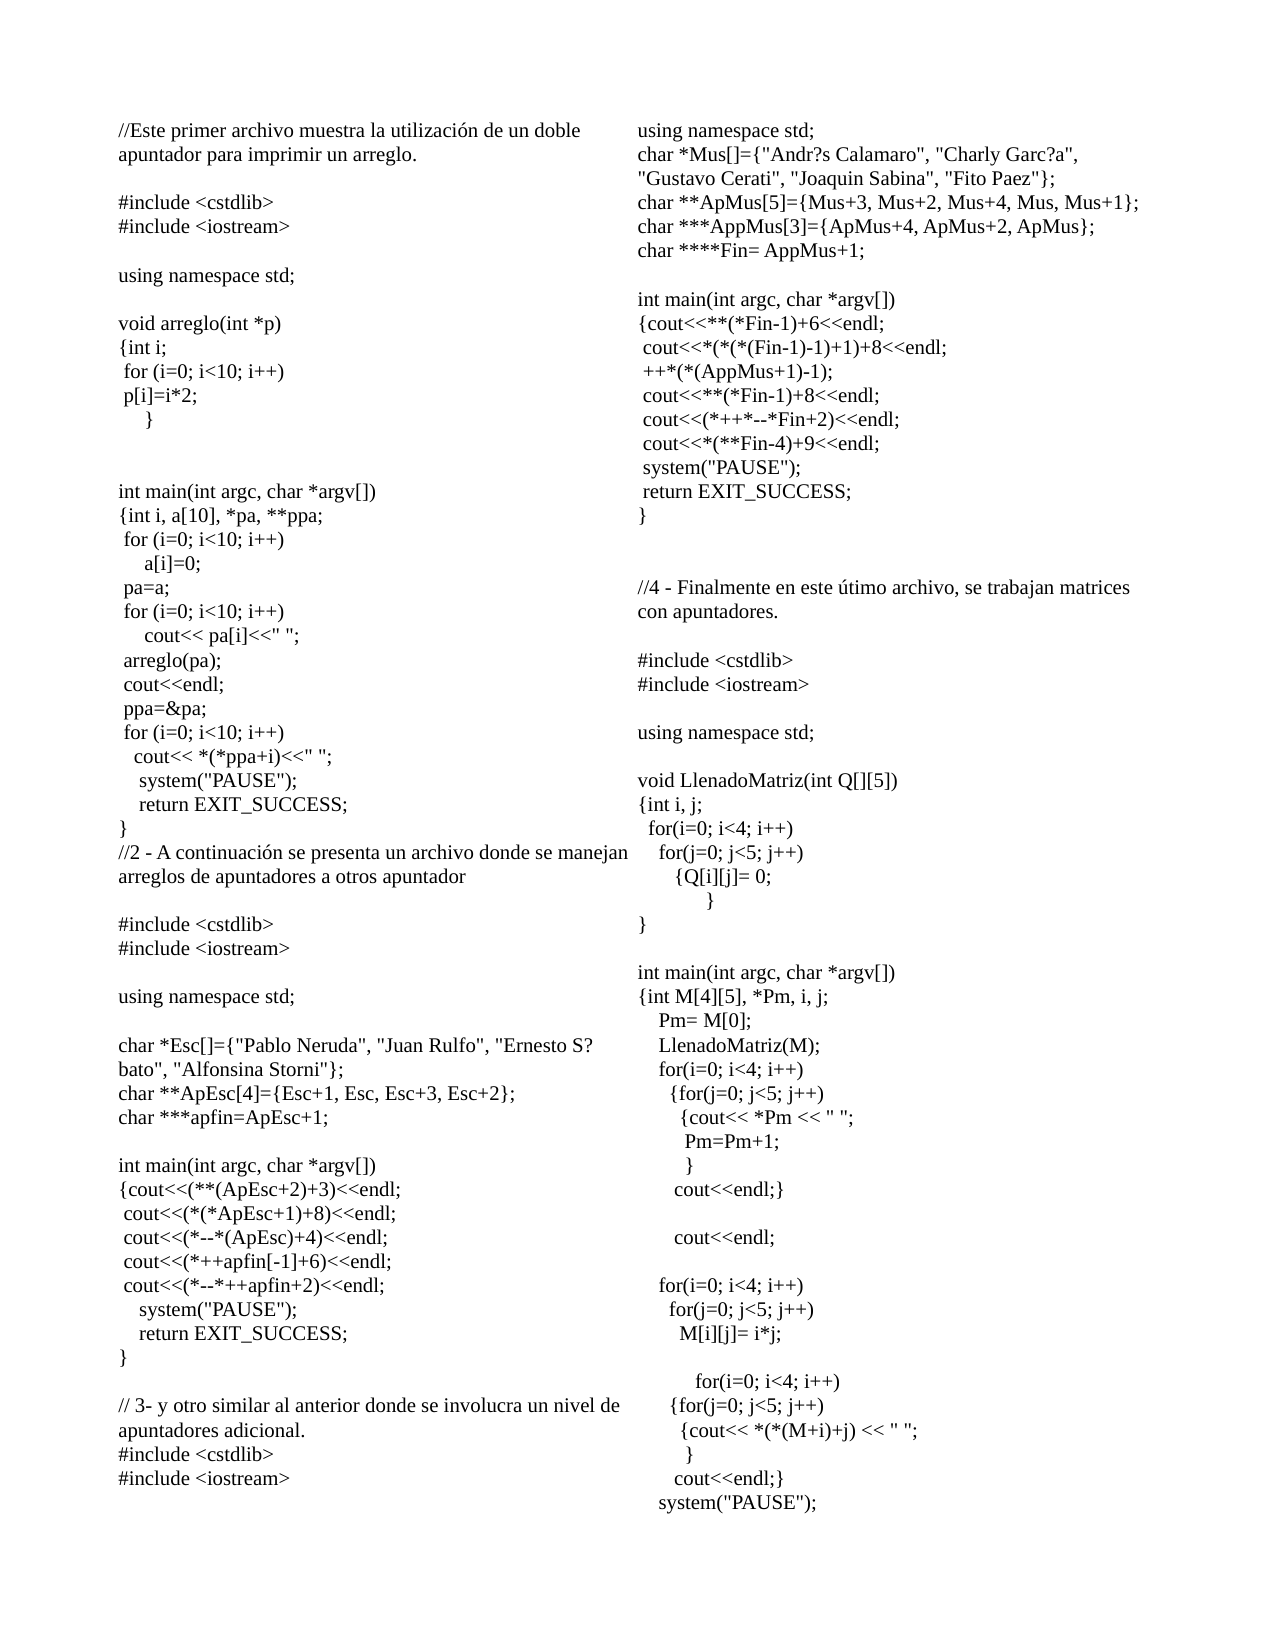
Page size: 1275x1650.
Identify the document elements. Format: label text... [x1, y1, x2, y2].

text char ***apfin=ApEsc+1; [118, 1105, 637, 1129]
text Pm= M[0]; [637, 1008, 1157, 1032]
text } [118, 816, 637, 840]
text {int i; [118, 335, 637, 359]
text } [637, 912, 1157, 936]
text #include <iostream> [118, 214, 637, 238]
text return EXIT_SUCCESS; [637, 479, 1157, 503]
text for(i=0; i<4; i++) [637, 1057, 1157, 1081]
text //4 - Finalmente en este útimo archivo, se trabajan matrices con apuntadores. [637, 575, 1157, 623]
text LlenadoMatriz(M); [637, 1032, 1157, 1057]
text {int i, j; [637, 792, 1157, 816]
text #include <cstdlib> [118, 190, 637, 214]
text {cout<<**(*Fin-1)+6<<endl; [637, 311, 1157, 335]
text cout<<(*++apfin[-1]+6)<<endl; [118, 1249, 637, 1273]
text char ***AppMus[3]={ApMus+4, ApMus+2, ApMus}; [637, 214, 1157, 238]
text using namespace std; [637, 720, 1157, 744]
text system("PAUSE"); [637, 455, 1157, 479]
text system("PAUSE"); [118, 768, 637, 792]
text for (i=0; i<10; i++) [118, 599, 637, 623]
text char *Esc[]={"Pablo Neruda", "Juan Rulfo", "Ernesto S?bato", "Alfonsina Storni"}; [118, 1032, 637, 1081]
text for (i=0; i<10; i++) [118, 527, 637, 551]
text cout<<endl;} [637, 1466, 1157, 1490]
text for(j=0; j<5; j++) [637, 840, 1157, 864]
text cout<<*(**Fin-4)+9<<endl; [637, 431, 1157, 455]
text //Este primer archivo muestra la utilización de un doble apuntador para imprimir un arreglo. [118, 118, 637, 166]
text ppa=&pa; [118, 696, 637, 720]
text int main(int argc, char *argv[]) [637, 287, 1157, 311]
text for (i=0; i<10; i++) [118, 720, 637, 744]
text {cout<< *(*(M+i)+j) << " "; [637, 1417, 1157, 1442]
text #include <cstdlib> [118, 912, 637, 936]
text a[i]=0; [118, 551, 637, 575]
text cout<< pa[i]<<" "; [118, 623, 637, 647]
text } [637, 1442, 1157, 1466]
text cout<<*(*(*(Fin-1)-1)+1)+8<<endl; [637, 335, 1157, 359]
text ++*(*(AppMus+1)-1); [637, 359, 1157, 383]
text {for(j=0; j<5; j++) [637, 1081, 1157, 1105]
text cout<<(*(*ApEsc+1)+8)<<endl; [118, 1201, 637, 1225]
text } [637, 503, 1157, 527]
text p[i]=i*2; [118, 383, 637, 407]
text return EXIT_SUCCESS; [118, 792, 637, 816]
text //2 - A continuación se presenta un archivo donde se manejan arreglos de apuntadores a otros apuntador [118, 840, 637, 888]
text {cout<< *Pm << " "; [637, 1105, 1157, 1129]
text return EXIT_SUCCESS; [118, 1321, 637, 1345]
text system("PAUSE"); [637, 1490, 1157, 1514]
text M[i][j]= i*j; [637, 1321, 1157, 1345]
text pa=a; [118, 575, 637, 599]
text #include <cstdlib> [118, 1442, 637, 1466]
text char **ApMus[5]={Mus+3, Mus+2, Mus+4, Mus, Mus+1}; [637, 190, 1157, 214]
text } [118, 1345, 637, 1369]
text // 3- y otro similar al anterior donde se involucra un nivel de apuntadores adicional. [118, 1393, 637, 1442]
text system("PAUSE"); [118, 1297, 637, 1321]
text char ****Fin= AppMus+1; [637, 238, 1157, 262]
text } [637, 888, 1157, 912]
text for(j=0; j<5; j++) [637, 1297, 1157, 1321]
text #include <iostream> [637, 672, 1157, 696]
text #include <iostream> [118, 1466, 637, 1490]
text void arreglo(int *p) [118, 311, 637, 335]
text int main(int argc, char *argv[]) [118, 479, 637, 503]
text for(i=0; i<4; i++) [637, 1369, 1157, 1393]
text } [637, 1153, 1157, 1177]
text int main(int argc, char *argv[]) [637, 960, 1157, 984]
text int main(int argc, char *argv[]) [118, 1153, 637, 1177]
text for(i=0; i<4; i++) [637, 816, 1157, 840]
text cout<<endl; [118, 672, 637, 696]
text for(i=0; i<4; i++) [637, 1273, 1157, 1297]
text {int i, a[10], *pa, **ppa; [118, 503, 637, 527]
text char *Mus[]={"Andr?s Calamaro", "Charly Garc?a", "Gustavo Cerati", "Joaquin Sabina", "Fito Paez"}; [637, 142, 1157, 190]
text void LlenadoMatriz(int Q[][5]) [637, 768, 1157, 792]
text cout<< *(*ppa+i)<<" "; [118, 744, 637, 768]
text using namespace std; [118, 262, 637, 287]
text {int M[4][5], *Pm, i, j; [637, 984, 1157, 1008]
text } [118, 407, 637, 431]
text cout<<endl;} [637, 1177, 1157, 1201]
text cout<<(*--*(ApEsc)+4)<<endl; [118, 1225, 637, 1249]
text arreglo(pa); [118, 647, 637, 672]
text for (i=0; i<10; i++) [118, 359, 637, 383]
text {cout<<(**(ApEsc+2)+3)<<endl; [118, 1177, 637, 1201]
text char **ApEsc[4]={Esc+1, Esc, Esc+3, Esc+2}; [118, 1081, 637, 1105]
text cout<<(*--*++apfin+2)<<endl; [118, 1273, 637, 1297]
text #include <cstdlib> [637, 647, 1157, 672]
text cout<<(*++*--*Fin+2)<<endl; [637, 407, 1157, 431]
text cout<<endl; [637, 1225, 1157, 1249]
text {Q[i][j]= 0; [637, 864, 1157, 888]
text Pm=Pm+1; [637, 1129, 1157, 1153]
text using namespace std; [637, 118, 1157, 142]
text {for(j=0; j<5; j++) [637, 1393, 1157, 1417]
text cout<<**(*Fin-1)+8<<endl; [637, 383, 1157, 407]
text using namespace std; [118, 984, 637, 1008]
text #include <iostream> [118, 936, 637, 960]
